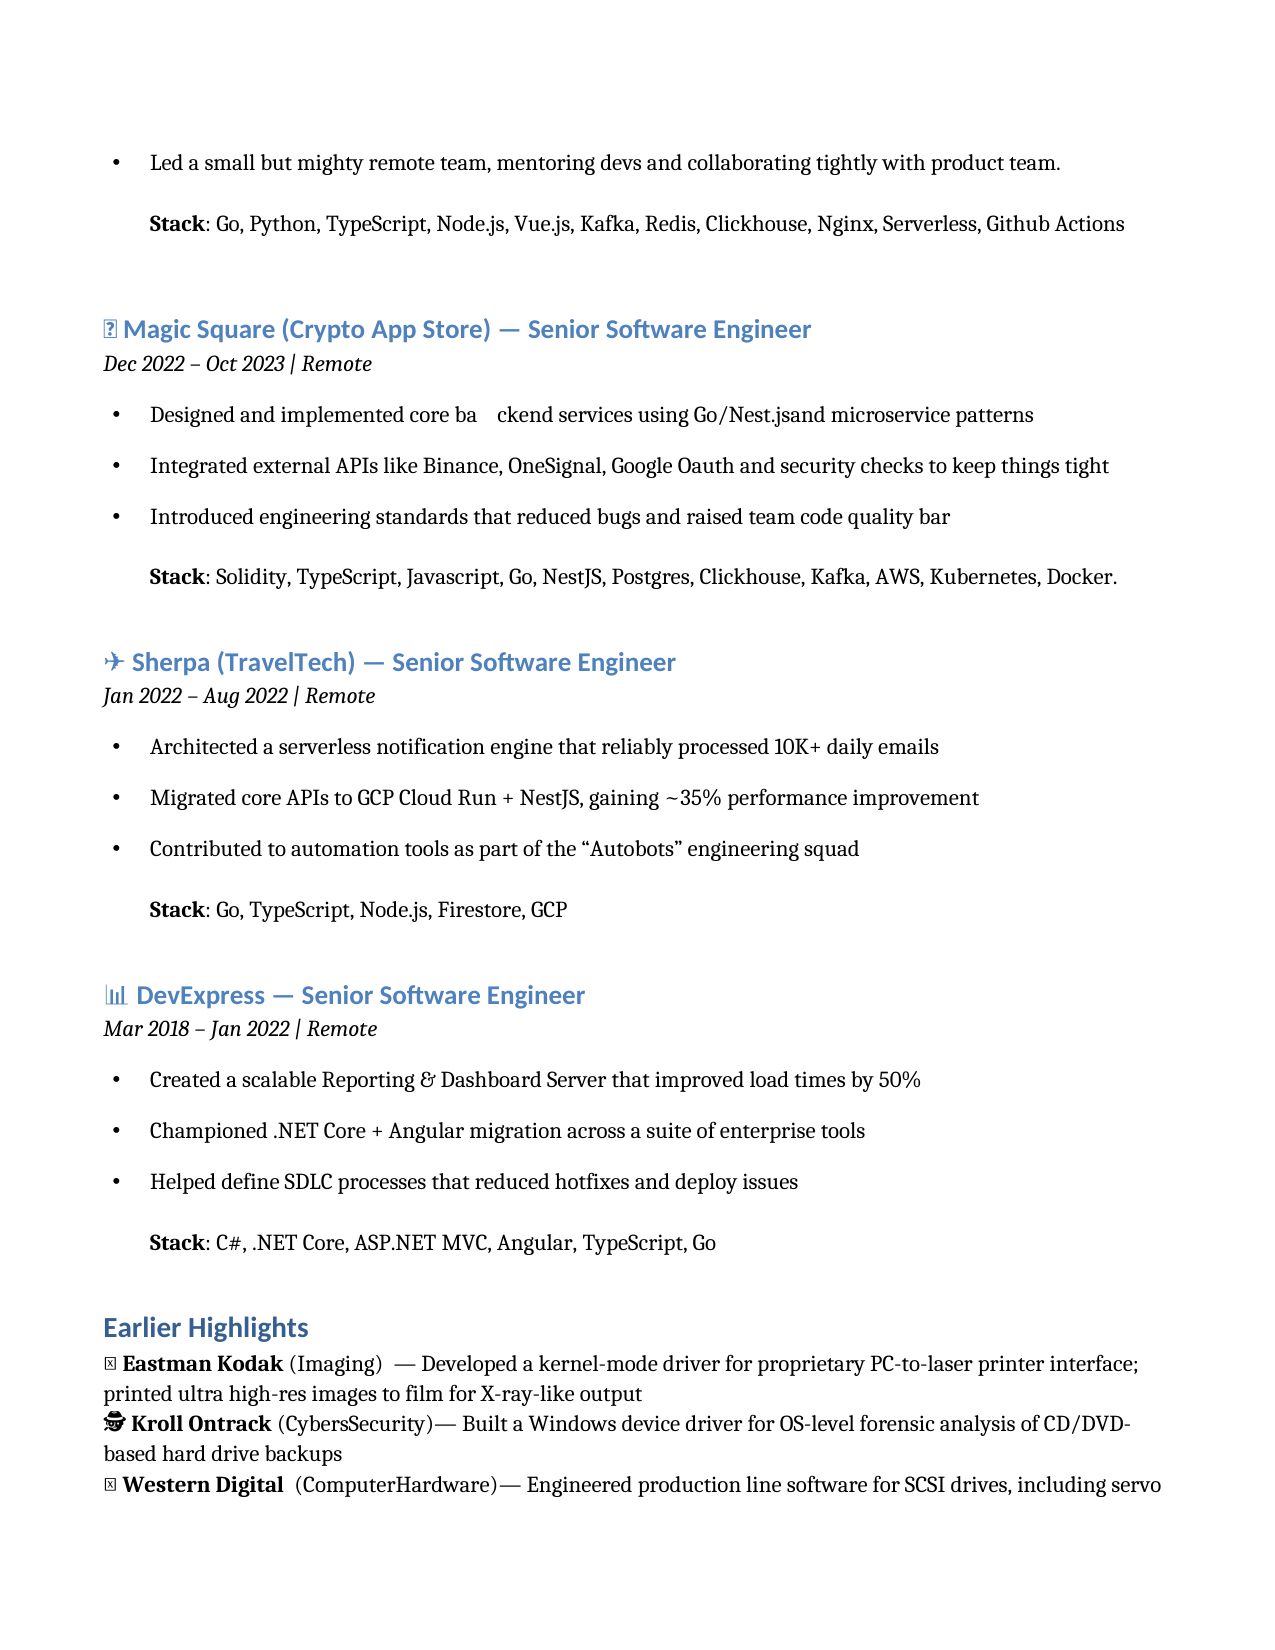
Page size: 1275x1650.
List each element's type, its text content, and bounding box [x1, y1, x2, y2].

list Helped define SDLC processes that reduced hotfixes and deploy issues Stack: C#, .NET Core, ASP.NET MVC, Angular, TypeScript, Go [112, 1169, 1162, 1256]
text 📸 Eastman Kodak (Imaging) — Developed a kernel-mode driver for proprietary PC-to-laser printer interface; printed ultra high-res images to film for X-ray-like output 🕵️ Kroll Ontrack (CybersSecurity)— Built a Windows device driver for OS-level forensic analysis of CD/DVD-based hard drive backups 💾 Western Digital (ComputerHardware)— Engineered production line software for SCSI drives, including servo [103, 1351, 1162, 1498]
list Contributed to automation tools as part of the “Autobots” engineering squad Stack: Go, TypeScript, Node.js, Firestore, GCP [112, 836, 1162, 953]
list Introduced engineering standards that reduced bugs and raised team code quality bar Stack: Solidity, TypeScript, Javascript, Go, NestJS, Postgres, Clickhouse, Kafka, AWS, Kubernetes, Docker. [112, 503, 1162, 621]
list Architected a serverless notification engine that reliably processed 10K+ daily emails [112, 734, 1162, 761]
subtitle Earlier Highlights [103, 1309, 1162, 1345]
list Championed .NET Core + Angular migration across a suite of enterprise tools [112, 1118, 1162, 1144]
list Integrated external APIs like Binance, OneSignal, Google Oauth and security checks to keep things tight [112, 452, 1162, 479]
text Jan 2022 – Aug 2022 | Remote [103, 683, 1162, 709]
list Created a scalable Reporting & Dashboard Server that improved load times by 50% [112, 1067, 1162, 1093]
subtitle ✈️ Sherpa (TravelTech) — Senior Software Engineer [103, 645, 1162, 678]
list Migrated core APIs to GCP Cloud Run + NestJS, gaining ~35% performance improvement [112, 785, 1162, 812]
text Mar 2018 – Jan 2022 | Remote [103, 1016, 1162, 1042]
subtitle 🧱 Magic Square (Crypto App Store) — Senior Software Engineer [103, 312, 1162, 346]
list Led a small but mighty remote team, mentoring devs and collaborating tightly with product team. Stack: Go, Python, TypeScript, Node.js, Vue.js, Kafka, Redis, Clickhouse, Nginx, Serverless, Github Actions [112, 150, 1162, 237]
text Dec 2022 – Oct 2023 | Remote [103, 350, 1162, 377]
list Designed and implemented core ba ckend services using Go/Nest.jsand microservice patterns [112, 401, 1162, 428]
subtitle 📊 DevExpress — Senior Software Engineer [103, 978, 1162, 1011]
